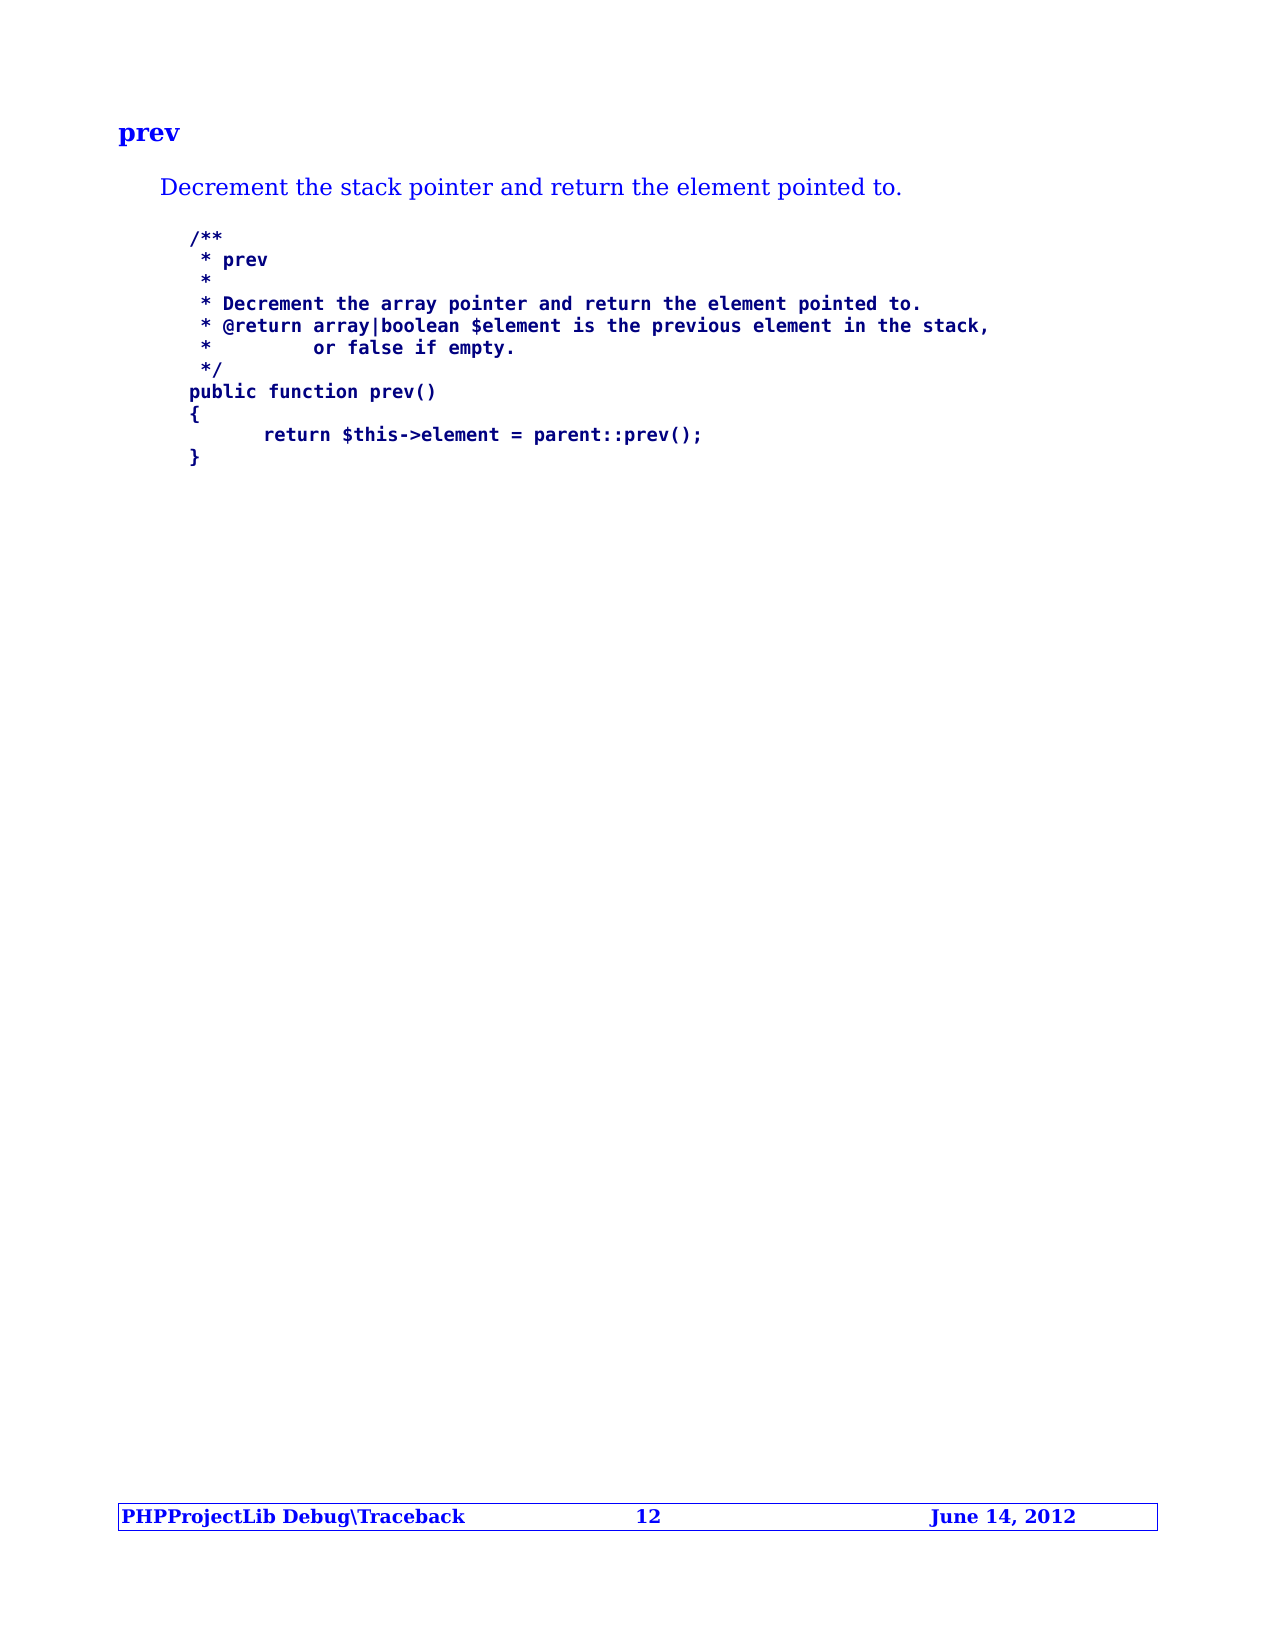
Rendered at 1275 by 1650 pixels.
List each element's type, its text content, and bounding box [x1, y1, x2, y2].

list } [189, 446, 1157, 468]
list * Decrement the array pointer and return the element pointed to. [189, 293, 1157, 315]
list */ [189, 359, 1157, 381]
list * @return array|boolean $element is the previous element in the stack, [189, 315, 1157, 337]
list * [189, 271, 1157, 293]
list * or false if empty. [189, 337, 1157, 359]
text Decrement the stack pointer and return the element pointed to. [159, 174, 1157, 201]
list * prev [189, 249, 1157, 271]
title prev [118, 118, 1157, 147]
list { [189, 402, 1157, 424]
list /** [189, 227, 1157, 249]
list return $this->element = parent::prev(); [189, 424, 1157, 446]
list public function prev() [189, 381, 1157, 402]
